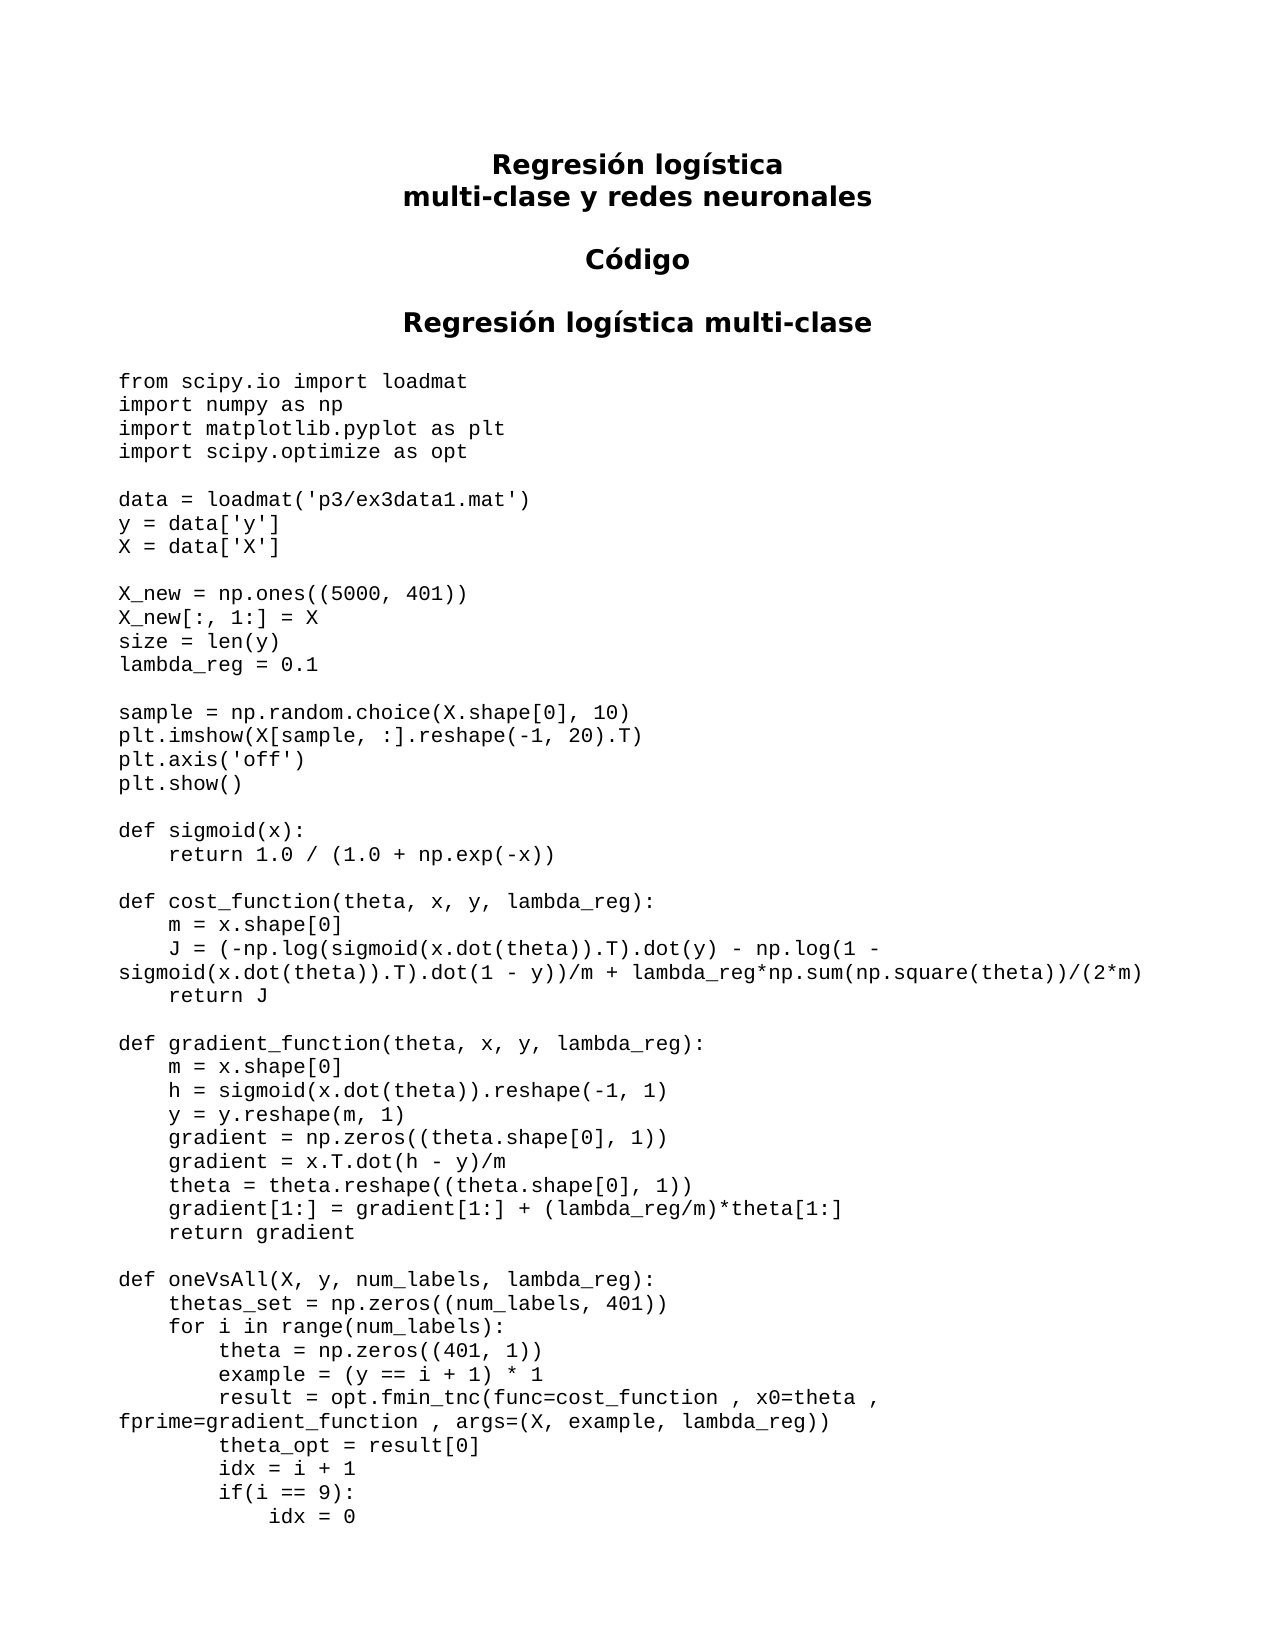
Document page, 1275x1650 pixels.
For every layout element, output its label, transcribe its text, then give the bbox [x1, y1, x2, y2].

text def cost_function(theta, x, y, lambda_reg): [118, 891, 1157, 914]
text size = len(y) [118, 631, 1157, 654]
text gradient = x.T.dot(h - y)/m [118, 1151, 1157, 1174]
text lambda_reg = 0.1 [118, 654, 1157, 678]
text gradient = np.zeros((theta.shape[0], 1)) [118, 1127, 1157, 1151]
text def gradient_function(theta, x, y, lambda_reg): [118, 1033, 1157, 1056]
text Regresión logística multi-clase [118, 307, 1157, 339]
text J = (-np.log(sigmoid(x.dot(theta)).T).dot(y) - np.log(1 - sigmoid(x.dot(theta)).T).dot(1 - y))/m + lambda_reg*np.sum(np.square(theta))/(2*m) [118, 938, 1157, 985]
text thetas_set = np.zeros((num_labels, 401)) [118, 1293, 1157, 1316]
text result = opt.fmin_tnc(func=cost_function , x0=theta , fprime=gradient_function , args=(X, example, lambda_reg)) [118, 1387, 1157, 1435]
text Regresión logística [118, 150, 1157, 181]
text sample = np.random.choice(X.shape[0], 10) [118, 702, 1157, 725]
text idx = i + 1 [118, 1458, 1157, 1482]
text from scipy.io import loadmat [118, 371, 1157, 394]
text gradient[1:] = gradient[1:] + (lambda_reg/m)*theta[1:] [118, 1198, 1157, 1222]
text plt.axis('off') [118, 749, 1157, 773]
text X = data['X'] [118, 536, 1157, 560]
text theta = np.zeros((401, 1)) [118, 1340, 1157, 1364]
text plt.show() [118, 773, 1157, 796]
text theta_opt = result[0] [118, 1435, 1157, 1458]
text m = x.shape[0] [118, 914, 1157, 938]
text import scipy.optimize as opt [118, 442, 1157, 465]
text return J [118, 985, 1157, 1009]
text X_new = np.ones((5000, 401)) [118, 583, 1157, 607]
text example = (y == i + 1) * 1 [118, 1364, 1157, 1387]
text import matplotlib.pyplot as plt [118, 418, 1157, 442]
text return 1.0 / (1.0 + np.exp(-x)) [118, 843, 1157, 867]
text def sigmoid(x): [118, 820, 1157, 843]
text h = sigmoid(x.dot(theta)).reshape(-1, 1) [118, 1080, 1157, 1104]
text return gradient [118, 1222, 1157, 1246]
text m = x.shape[0] [118, 1056, 1157, 1080]
text def oneVsAll(X, y, num_labels, lambda_reg): [118, 1269, 1157, 1293]
text y = y.reshape(m, 1) [118, 1104, 1157, 1127]
text plt.imshow(X[sample, :].reshape(-1, 20).T) [118, 725, 1157, 749]
text y = data['y'] [118, 512, 1157, 536]
text X_new[:, 1:] = X [118, 607, 1157, 631]
text Código [118, 244, 1157, 276]
text import numpy as np [118, 394, 1157, 418]
text idx = 0 [118, 1506, 1157, 1529]
text if(i == 9): [118, 1482, 1157, 1506]
text multi-clase y redes neuronales [118, 181, 1157, 213]
text data = loadmat('p3/ex3data1.mat') [118, 489, 1157, 512]
text theta = theta.reshape((theta.shape[0], 1)) [118, 1174, 1157, 1198]
text for i in range(num_labels): [118, 1316, 1157, 1340]
